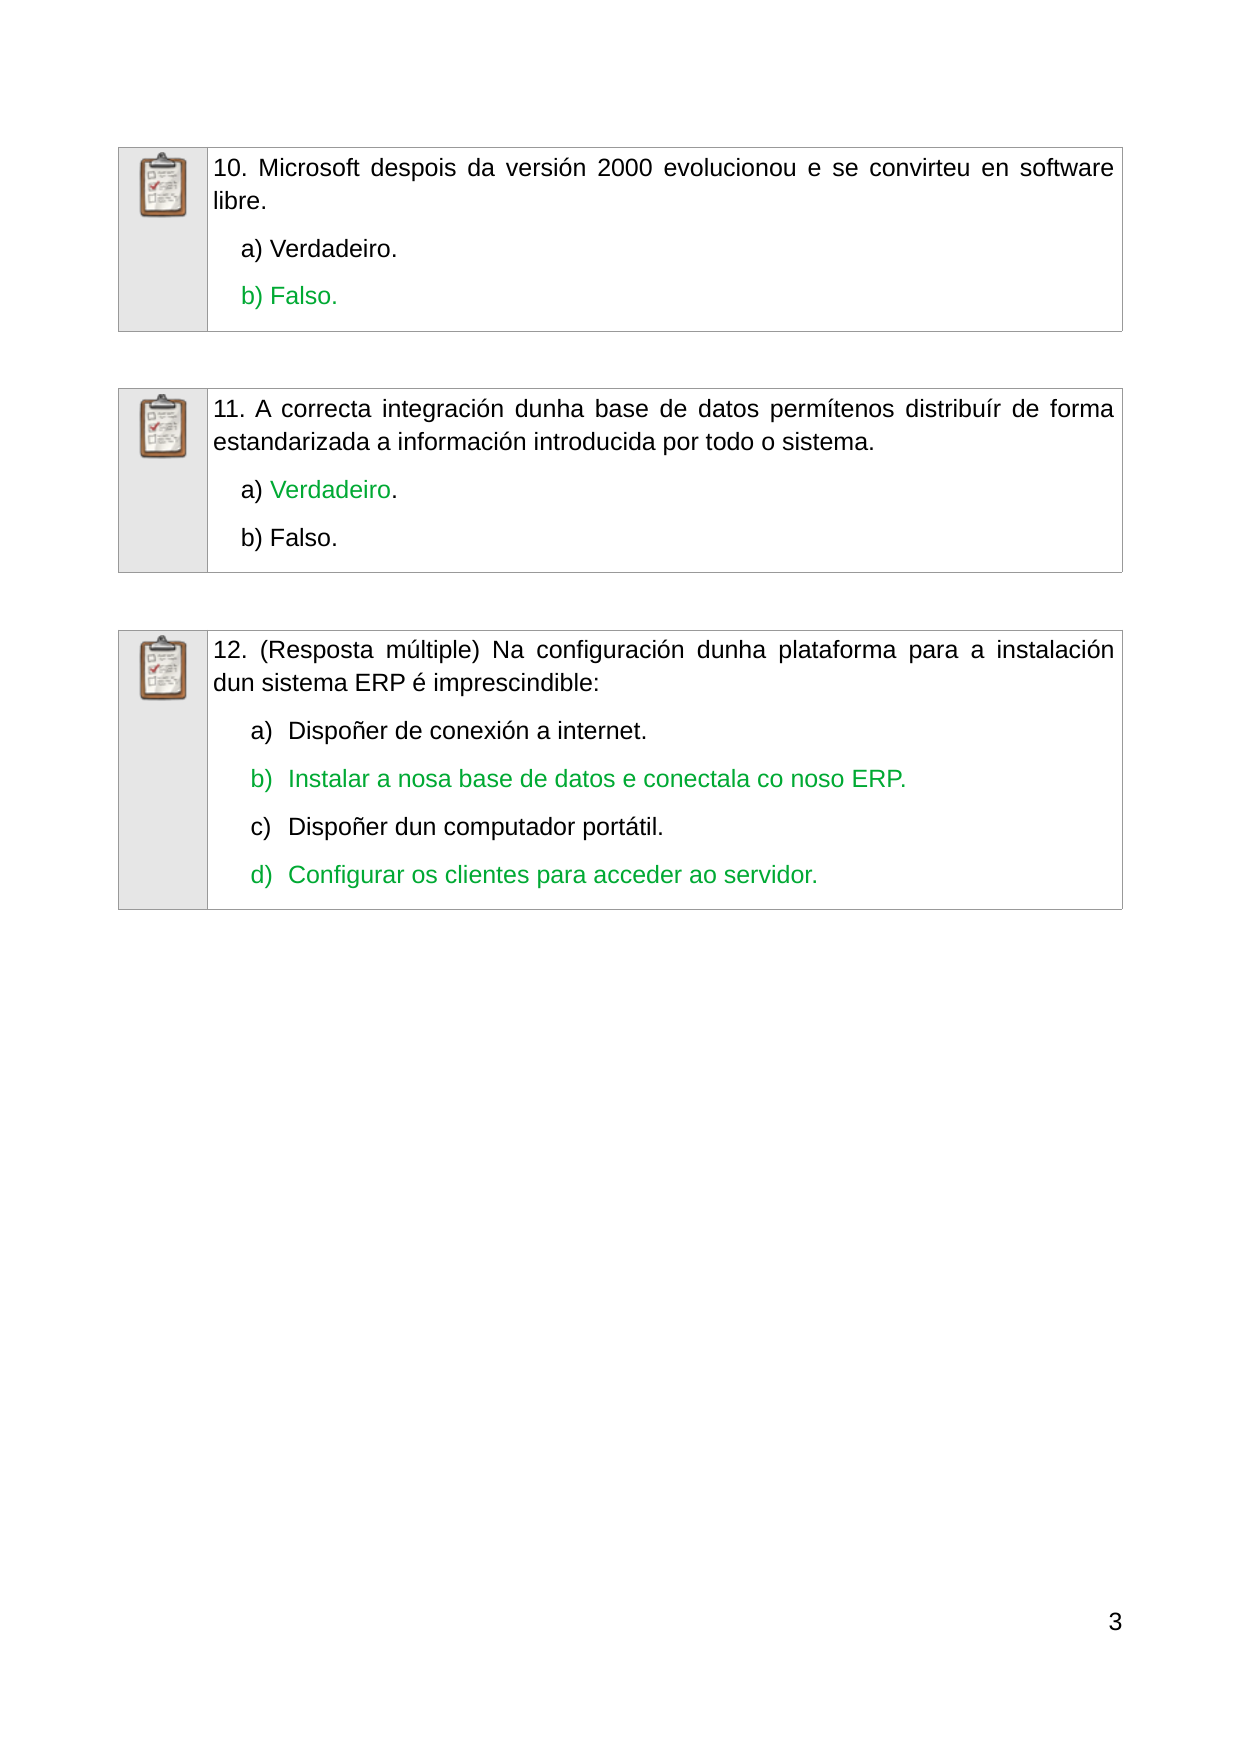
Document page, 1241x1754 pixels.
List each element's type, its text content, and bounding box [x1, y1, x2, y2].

table_header [119, 389, 207, 572]
table_header 11. A correcta integración dunha base de datos permítenos distribuír de forma estandarizada a información introducida por todo o sistema. a) Verdadeiro. b) Falso. [208, 389, 1122, 572]
table_header 10. Microsoft despois da versión 2000 evolucionou e se convirteu en software libre. a) Verdadeiro. b) Falso. [208, 148, 1122, 331]
picture [130, 394, 195, 459]
picture [130, 635, 195, 701]
table_header [119, 148, 207, 331]
table_header [119, 631, 207, 909]
table_header 12. (Resposta múltiple) Na configuración dunha plataforma para a instalación dun sistema ERP é imprescindible: Dispoñer de conexión a internet. Instalar a nosa base de datos e conectala co noso ERP. Dispoñer dun computador portátil. Configurar os clientes para acceder ao servidor. [208, 631, 1122, 909]
picture [130, 152, 195, 218]
